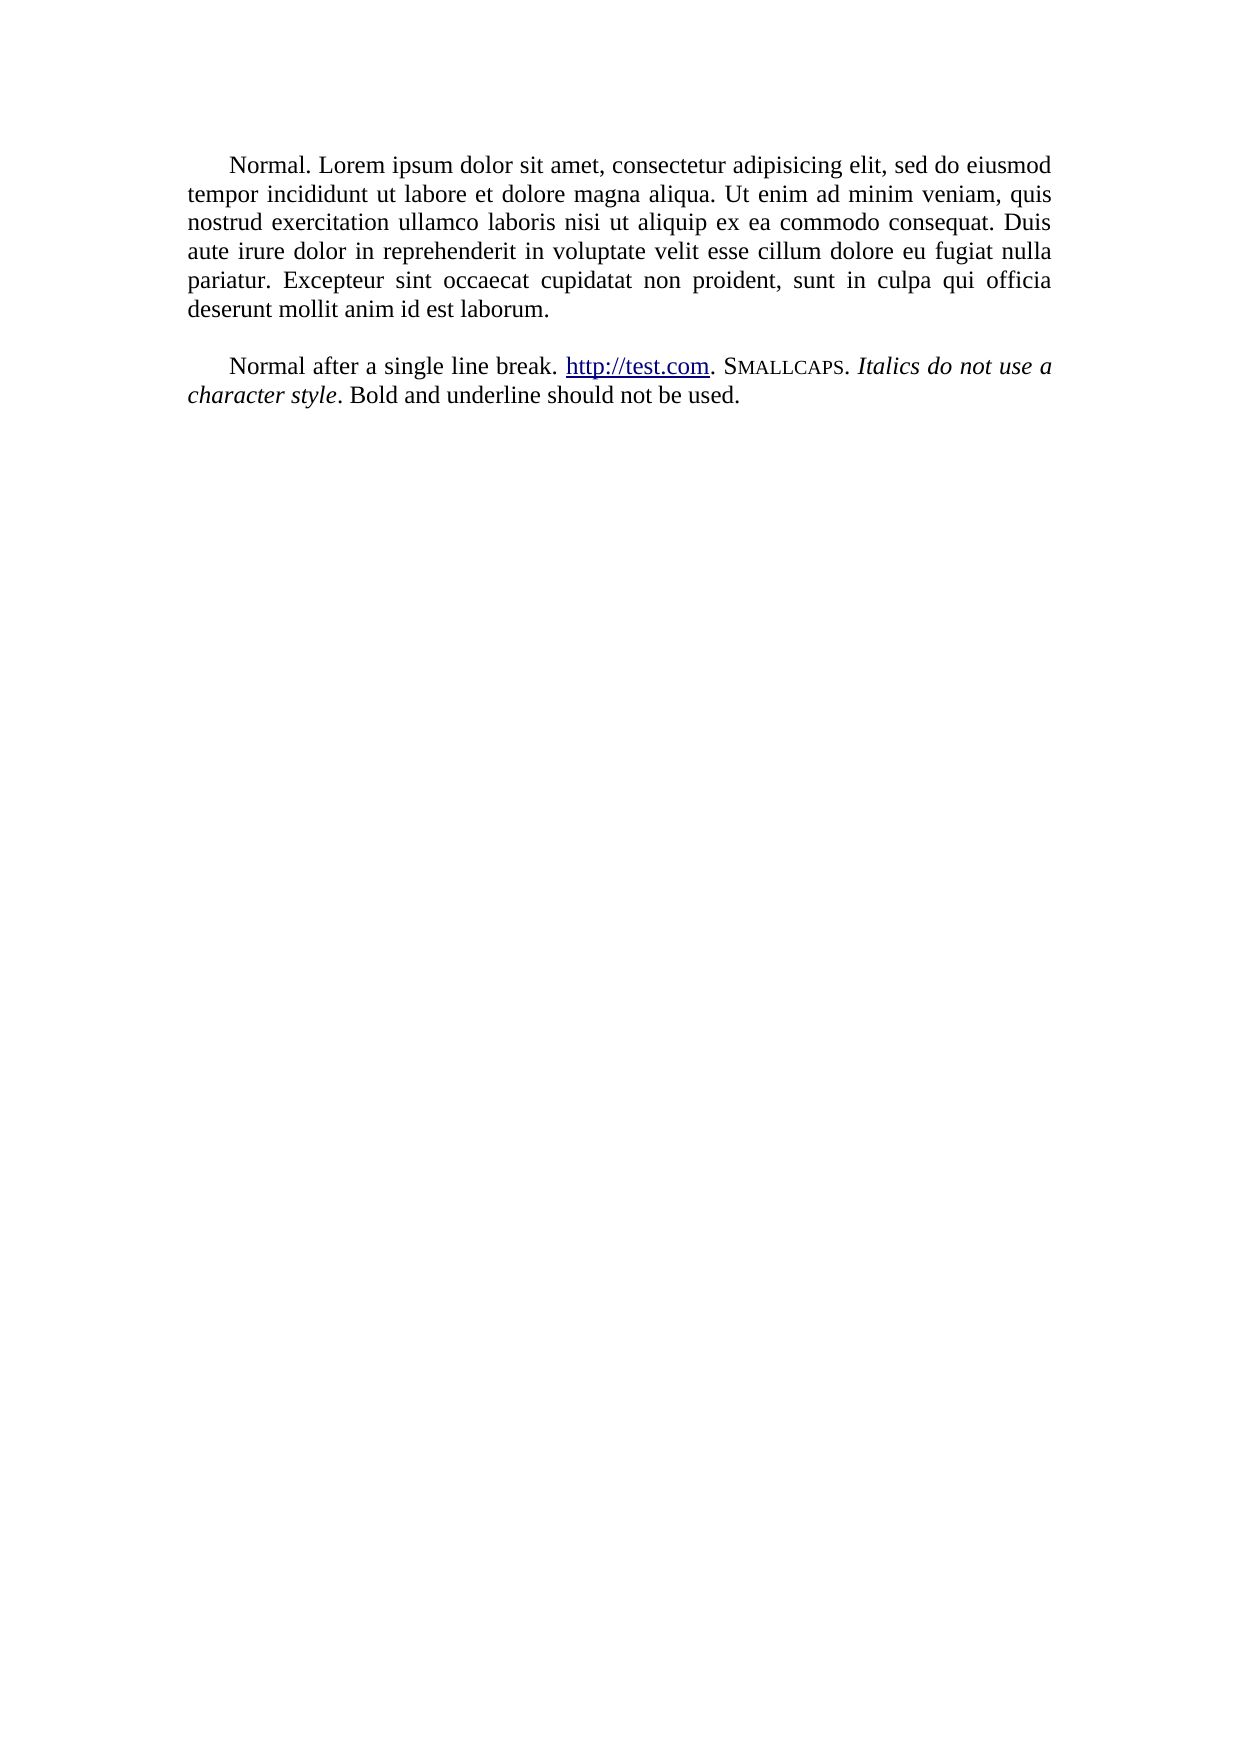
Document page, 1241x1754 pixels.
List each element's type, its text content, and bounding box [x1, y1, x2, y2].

text Normal. Lorem ipsum dolor sit amet, consectetur adipisicing elit, sed do eiusmod tempor incididunt ut labore et dolore magna aliqua. Ut enim ad minim veniam, quis nostrud exercitation ullamco laboris nisi ut aliquip ex ea commodo consequat. Duis aute irure dolor in reprehenderit in voluptate velit esse cillum dolore eu fugiat nulla pariatur. Excepteur sint occaecat cupidatat non proident, sunt in culpa qui officia deserunt mollit anim id est laborum. [187, 150, 1053, 322]
text Normal after a single line break. http://test.com. Smallcaps. Italics do not use a character style. Bold and underline should not be used. [187, 351, 1053, 409]
